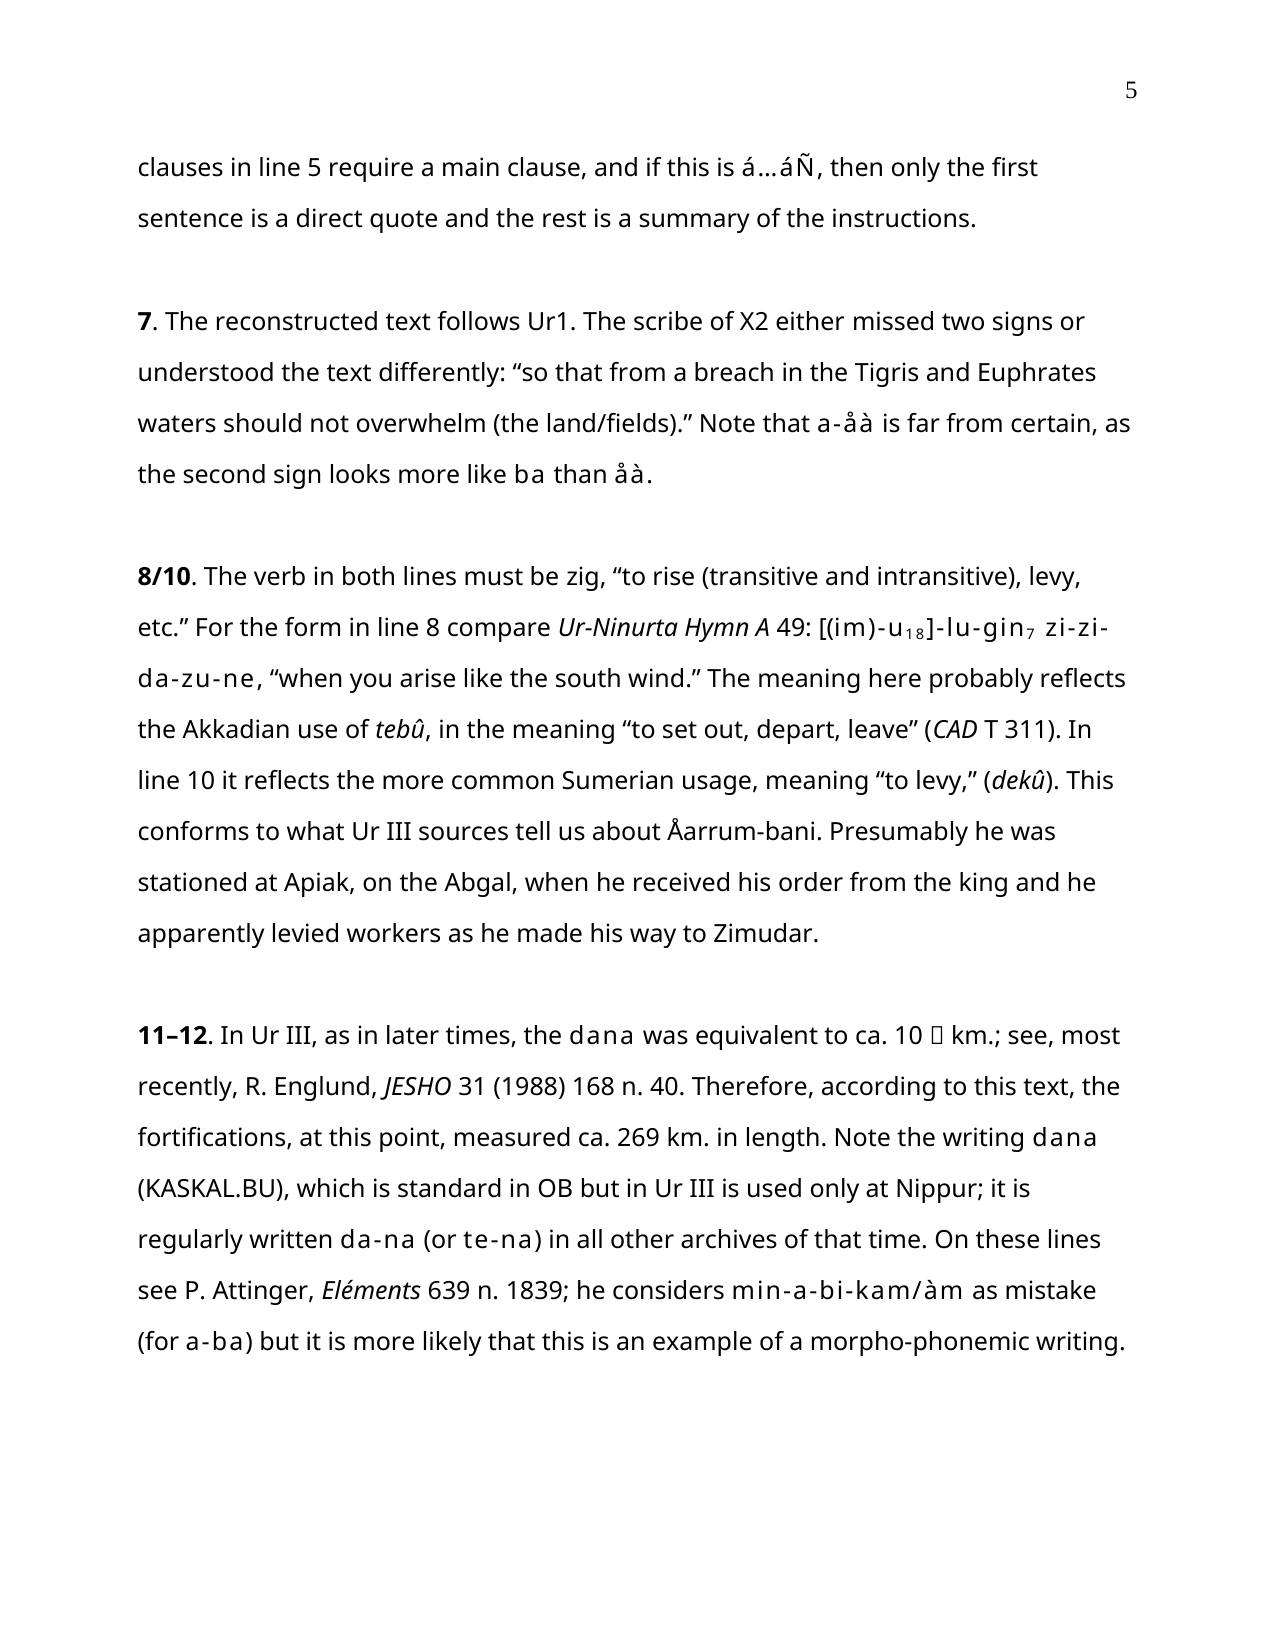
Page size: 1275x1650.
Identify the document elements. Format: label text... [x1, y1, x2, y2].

text 11–12. In Ur III, as in later times, the dana was ­equivalent to ca. 10  km.; see, most recently, R. Englund,­ JESHO 31 (1988) 168 n. 40. Therefore, according to this text, the fortifications­, at this point, measured ca. 269 km. in length. Note the writing dana (KASKAL.BU), which is standard in OB but in Ur III is used only at Nippur; it is regularly written da-na (or te-na) in all other archives of that time. On these lines see P. Attinger, Eléments 639 n. 1839; he considers min-a-bi-kam/àm as mistake (for a-ba) but it is more likely that this is an example of a morpho-phonemic writing. [137, 1018, 1138, 1358]
text 7. The reconstructed text follows Ur1. The scribe of X2 either­ missed two signs or understood the text differently: “so that­ from a breach in the Tigris and Euphrates waters should not­ overwhelm (the land/fields).” Note that a-åà is far from certain, as the second sign looks more like ba than åà. [137, 303, 1138, 490]
text clauses in line 5 require a main clause, and if this is á…áÑ, then only the first sentence is a direct quote and the rest is a summary of the instructions. [137, 150, 1138, 235]
text 8/10. The verb in both lines must be zig, “to rise (transitive and intransitive), levy, etc.” For the form in line 8 compare Ur-Ninurta Hymn A 49: [(im)-u18]-lu-gin7 zi-zi-da-zu-ne, “when you arise like the south wind.” The meaning here probably reflects the Akkadian use of tebû, in the meaning “to set out, depart, leave” (CAD T 311). In line 10 it reflects the more common Sumerian usage, meaning “to levy,” (dekû). This conforms to what Ur III sources tell us about Åarrum-bani. Presumably he was stationed at Apiak, on the Abgal, when he received his order from the king and he apparently levied workers as he made his way to Zimudar. [137, 558, 1138, 950]
